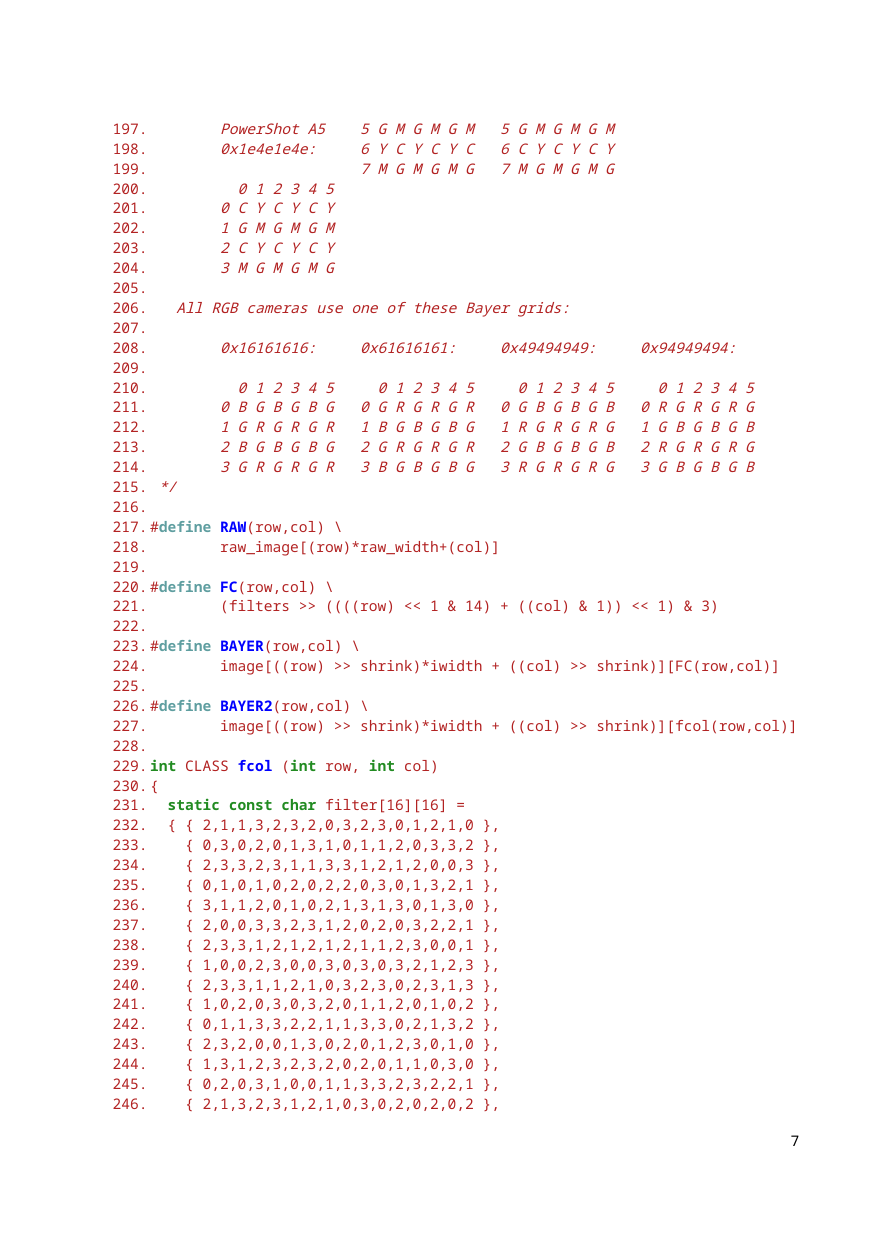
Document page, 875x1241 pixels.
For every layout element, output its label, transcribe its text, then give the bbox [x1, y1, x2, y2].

list 0x1e4e1e4e: 6 Y C Y C Y C 6 C Y C Y C Y [112, 139, 799, 158]
list 0x16161616: 0x61616161: 0x49494949: 0x94949494: [112, 338, 799, 357]
list 0 1 2 3 4 5 [112, 178, 799, 198]
list All RGB cameras use one of these Bayer grids: [112, 298, 799, 318]
list { 2,0,0,3,3,2,3,1,2,0,2,0,3,2,2,1 }, [112, 914, 799, 934]
list */ [112, 477, 799, 497]
list { 0,3,0,2,0,1,3,1,0,1,1,2,0,3,3,2 }, [112, 835, 799, 855]
list image[((row) >> shrink)*iwidth + ((col) >> shrink)][fcol(row,col)] [112, 716, 799, 736]
list { 0,2,0,3,1,0,0,1,1,3,3,2,3,2,2,1 }, [112, 1074, 799, 1094]
list #define BAYER(row,col) \ [112, 636, 799, 656]
list (filters >> ((((row) << 1 & 14) + ((col) & 1)) << 1) & 3) [112, 596, 799, 616]
list PowerShot A5 5 G M G M G M 5 G M G M G M [112, 119, 799, 139]
list #define FC(row,col) \ [112, 576, 799, 596]
list 7 M G M G M G 7 M G M G M G [112, 158, 799, 178]
list 2 B G B G B G 2 G R G R G R 2 G B G B G B 2 R G R G R G [112, 437, 799, 457]
list { 2,3,3,1,1,2,1,0,3,2,3,0,2,3,1,3 }, [112, 974, 799, 994]
list { 2,3,3,1,2,1,2,1,2,1,1,2,3,0,0,1 }, [112, 934, 799, 954]
list 0 1 2 3 4 5 0 1 2 3 4 5 0 1 2 3 4 5 0 1 2 3 4 5 [112, 377, 799, 397]
list 2 C Y C Y C Y [112, 238, 799, 258]
list { 2,1,3,2,3,1,2,1,0,3,0,2,0,2,0,2 }, [112, 1094, 799, 1113]
list #define RAW(row,col) \ [112, 517, 799, 537]
list raw_image[(row)*raw_width+(col)] [112, 537, 799, 556]
list 0 C Y C Y C Y [112, 198, 799, 218]
list image[((row) >> shrink)*iwidth + ((col) >> shrink)][FC(row,col)] [112, 656, 799, 676]
list { 3,1,1,2,0,1,0,2,1,3,1,3,0,1,3,0 }, [112, 895, 799, 914]
list { 1,3,1,2,3,2,3,2,0,2,0,1,1,0,3,0 }, [112, 1054, 799, 1074]
list { 0,1,0,1,0,2,0,2,2,0,3,0,1,3,2,1 }, [112, 875, 799, 895]
list { 2,3,3,2,3,1,1,3,3,1,2,1,2,0,0,3 }, [112, 855, 799, 875]
list 3 M G M G M G [112, 258, 799, 278]
list { 0,1,1,3,3,2,2,1,1,3,3,0,2,1,3,2 }, [112, 1014, 799, 1034]
list 1 G M G M G M [112, 218, 799, 238]
list static const char filter[16][16] = [112, 795, 799, 815]
list { [112, 775, 799, 795]
list 0 B G B G B G 0 G R G R G R 0 G B G B G B 0 R G R G R G [112, 397, 799, 417]
list { { 2,1,1,3,2,3,2,0,3,2,3,0,1,2,1,0 }, [112, 815, 799, 835]
list #define BAYER2(row,col) \ [112, 696, 799, 716]
list { 2,3,2,0,0,1,3,0,2,0,1,2,3,0,1,0 }, [112, 1034, 799, 1054]
list 1 G R G R G R 1 B G B G B G 1 R G R G R G 1 G B G B G B [112, 417, 799, 437]
list int CLASS fcol (int row, int col) [112, 755, 799, 775]
list { 1,0,2,0,3,0,3,2,0,1,1,2,0,1,0,2 }, [112, 994, 799, 1014]
list 3 G R G R G R 3 B G B G B G 3 R G R G R G 3 G B G B G B [112, 457, 799, 477]
list { 1,0,0,2,3,0,0,3,0,3,0,3,2,1,2,3 }, [112, 954, 799, 974]
